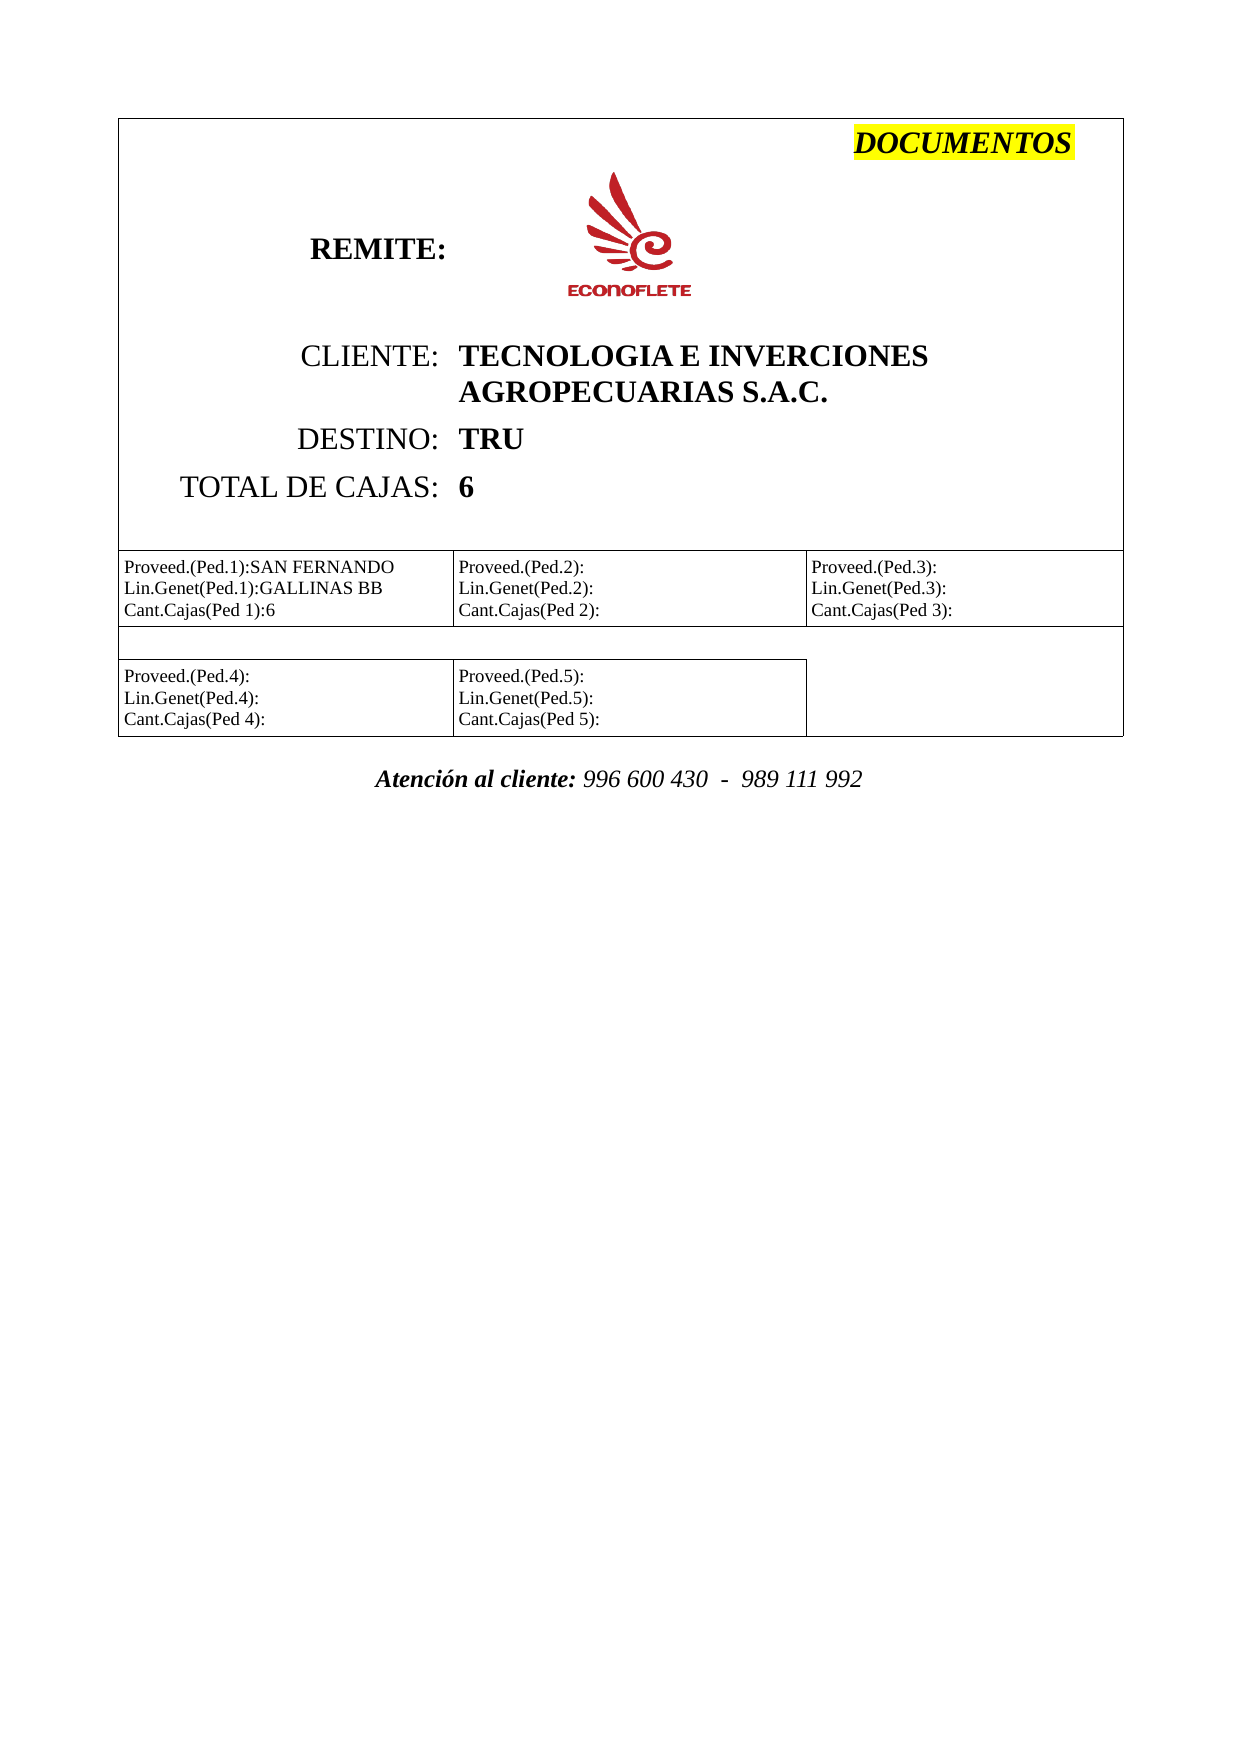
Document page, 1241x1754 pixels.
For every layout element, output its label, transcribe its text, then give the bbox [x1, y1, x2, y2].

table_cell DESTINO: [119, 415, 453, 462]
table_cell [806, 510, 1123, 550]
table_cell [453, 166, 806, 332]
table_cell TRU [453, 415, 806, 462]
table_header DOCUMENTOS [806, 119, 1123, 166]
table_cell [453, 510, 806, 550]
table_cell REMITE: [119, 166, 453, 332]
text Atención al cliente: 996 600 430 - 989 111 992 [118, 764, 1122, 793]
table_cell Proveed.(Ped.3): Lin.Genet(Ped.3): Cant.Cajas(Ped 3): [807, 551, 1123, 626]
table_cell TECNOLOGIA E INVERCIONES AGROPECUARIAS S.A.C. [453, 332, 1123, 415]
table_cell Proveed.(Ped.5): Lin.Genet(Ped.5): Cant.Cajas(Ped 5): [454, 660, 806, 736]
table_cell Proveed.(Ped.2): Lin.Genet(Ped.2): Cant.Cajas(Ped 2): [454, 551, 806, 626]
table_cell Proveed.(Ped.1):SAN FERNANDO Lin.Genet(Ped.1):GALLINAS BB Cant.Cajas(Ped 1):6 [119, 551, 453, 626]
picture [552, 171, 707, 297]
table_cell [119, 510, 453, 550]
table_cell [806, 627, 1123, 659]
table_cell [806, 415, 1123, 462]
table_cell [807, 659, 1123, 736]
table_cell Proveed.(Ped.4): Lin.Genet(Ped.4): Cant.Cajas(Ped 4): [119, 660, 453, 736]
table_cell CLIENTE: [119, 332, 453, 415]
table_cell [806, 166, 1123, 332]
table_cell [453, 627, 806, 659]
table_cell 6 [453, 462, 1123, 510]
table_cell [119, 627, 453, 659]
table_cell TOTAL DE CAJAS: [119, 462, 453, 510]
table_header [119, 119, 453, 166]
table_header [453, 119, 806, 166]
